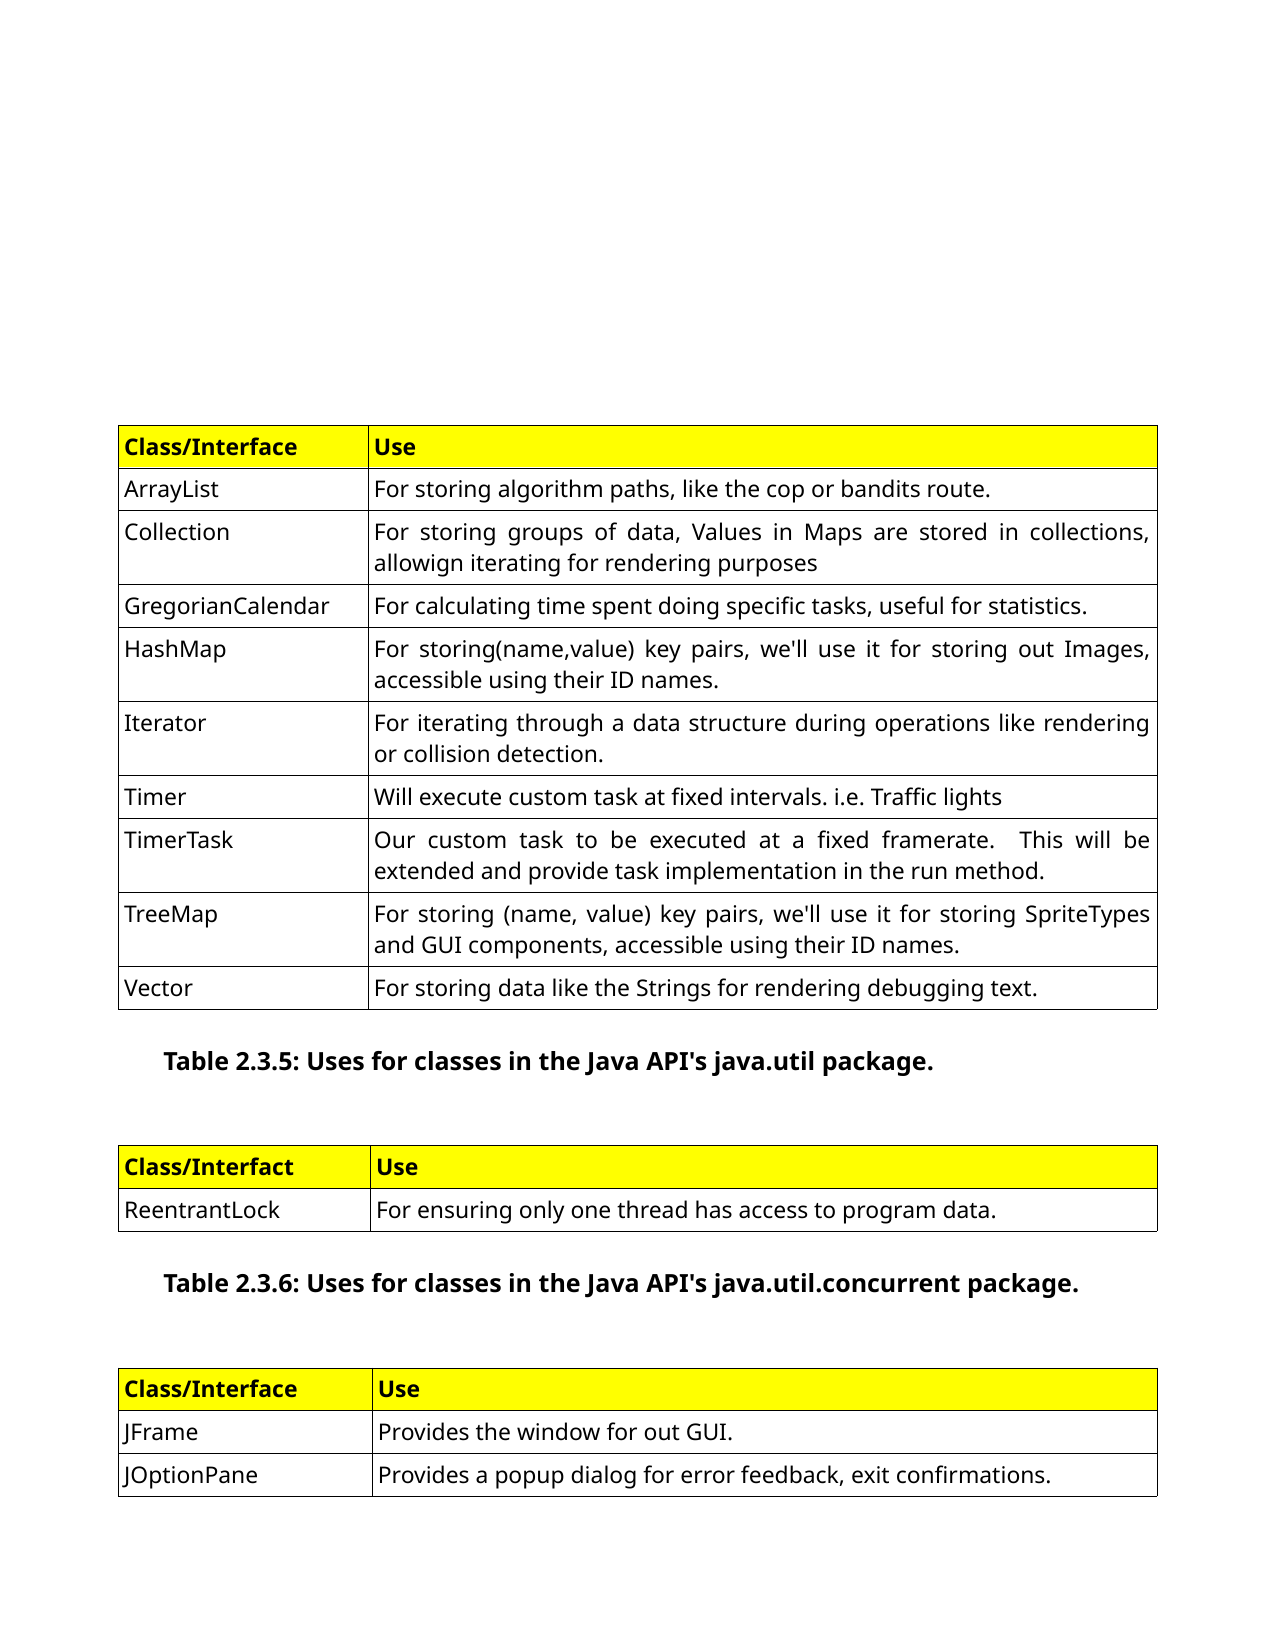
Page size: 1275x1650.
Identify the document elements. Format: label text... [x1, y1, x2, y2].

table_header Use [373, 1369, 1157, 1410]
table_cell Collection [119, 511, 368, 584]
table_cell For storing groups of data, Values in Maps are stored in collections, allowign iterating for rendering purposes [369, 511, 1157, 584]
table_cell For iterating through a data structure during operations like rendering or collision detection. [369, 702, 1157, 775]
table_cell Provides the window for out GUI. [373, 1411, 1157, 1453]
table_cell TreeMap [119, 893, 368, 966]
table_cell Vector [119, 967, 368, 1009]
table_cell For storing data like the Strings for rendering debugging text. [369, 967, 1157, 1009]
table_cell Timer [119, 776, 368, 818]
table_cell JFrame [119, 1411, 372, 1453]
table_cell Provides a popup dialog for error feedback, exit confirmations. [373, 1454, 1157, 1496]
text Table 2.3.6: Uses for classes in the Java API's java.util.concurrent package. [163, 1265, 1110, 1299]
table_header Use [369, 426, 1157, 467]
text Table 2.3.5: Uses for classes in the Java API's java.util package. [163, 1043, 1110, 1077]
table_cell For storing algorithm paths, like the cop or bandits route. [369, 469, 1157, 510]
table_cell ReentrantLock [119, 1189, 370, 1231]
table_cell For calculating time spent doing specific tasks, useful for statistics. [369, 585, 1157, 627]
table_header Class/Interface [119, 426, 368, 467]
table_cell Will execute custom task at fixed intervals. i.e. Traffic lights [369, 776, 1157, 818]
table_cell For storing (name, value) key pairs, we'll use it for storing SpriteTypes and GUI components, accessible using their ID names. [369, 893, 1157, 966]
table_cell JOptionPane [119, 1454, 372, 1496]
table_cell Iterator [119, 702, 368, 775]
table_cell HashMap [119, 628, 368, 701]
table_header Use [371, 1146, 1157, 1188]
table_cell Our custom task to be executed at a fixed framerate. This will be extended and provide task implementation in the run method. [369, 819, 1157, 892]
table_cell For storing(name,value) key pairs, we'll use it for storing out Images, accessible using their ID names. [369, 628, 1157, 701]
table_cell For ensuring only one thread has access to program data. [371, 1189, 1157, 1231]
table_cell TimerTask [119, 819, 368, 892]
table_cell ArrayList [119, 469, 368, 510]
table_cell GregorianCalendar [119, 585, 368, 627]
table_header Class/Interfact [119, 1146, 370, 1188]
table_header Class/Interface [119, 1369, 372, 1410]
